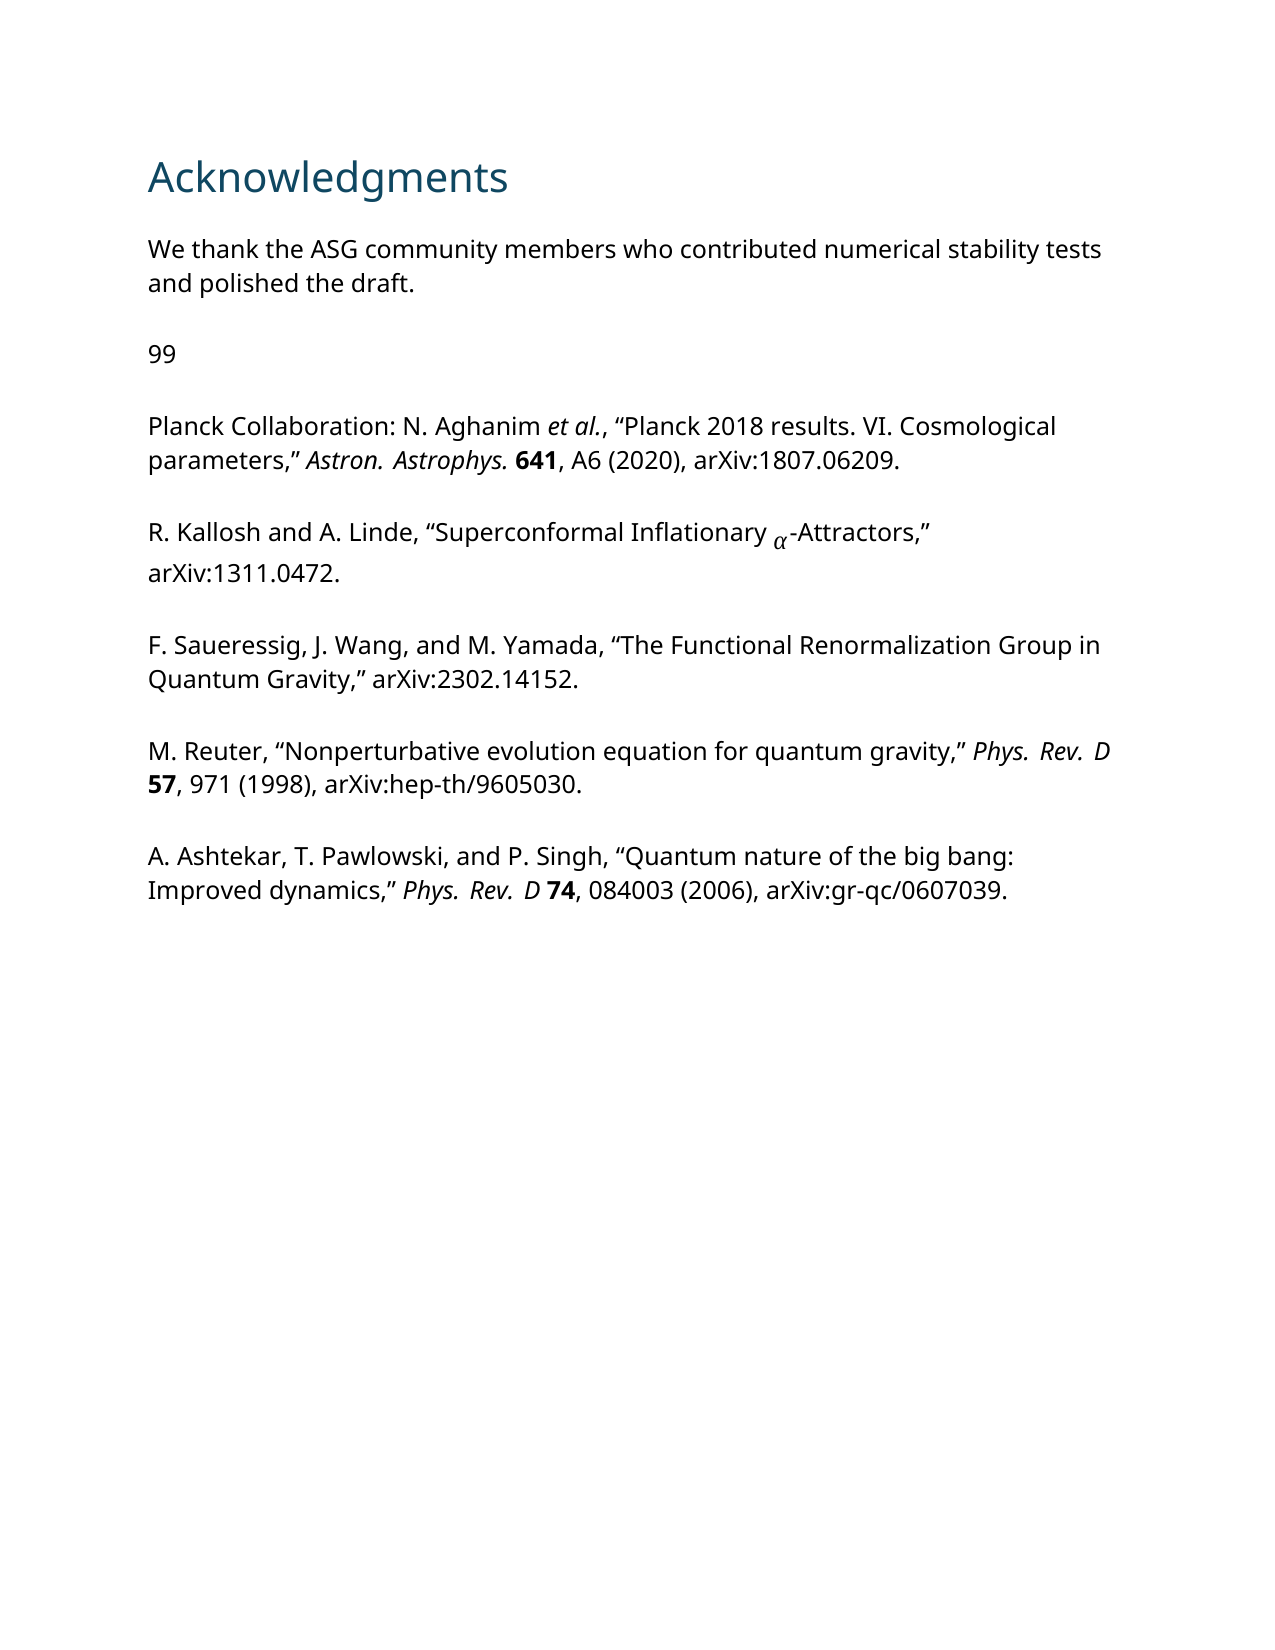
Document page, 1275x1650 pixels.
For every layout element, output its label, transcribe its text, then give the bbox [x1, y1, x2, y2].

text We thank the ASG community members who contributed numerical stability tests and polished the draft. [148, 231, 1127, 299]
text 99 [148, 337, 1127, 371]
text Planck Collaboration: N. Aghanim et al., “Planck 2018 results. VI. Cosmological parameters,” Astron. Astrophys. 641, A6 (2020), arXiv:1807.06209. [148, 409, 1127, 477]
text M. Reuter, “Nonperturbative evolution equation for quantum gravity,” Phys. Rev. D 57, 971 (1998), arXiv:hep-th/9605030. [148, 733, 1127, 801]
text A. Ashtekar, T. Pawlowski, and P. Singh, “Quantum nature of the big bang: Improved dynamics,” Phys. Rev. D 74, 084003 (2006), arXiv:gr-qc/0607039. [148, 839, 1127, 907]
text R. Kallosh and A. Linde, “Superconformal Inflationary -Attractors,” arXiv:1311.0472. [148, 514, 1127, 590]
text F. Saueressig, J. Wang, and M. Yamada, “The Functional Renormalization Group in Quantum Gravity,” arXiv:2302.14152. [148, 627, 1127, 696]
subtitle Acknowledgments [148, 148, 1127, 204]
